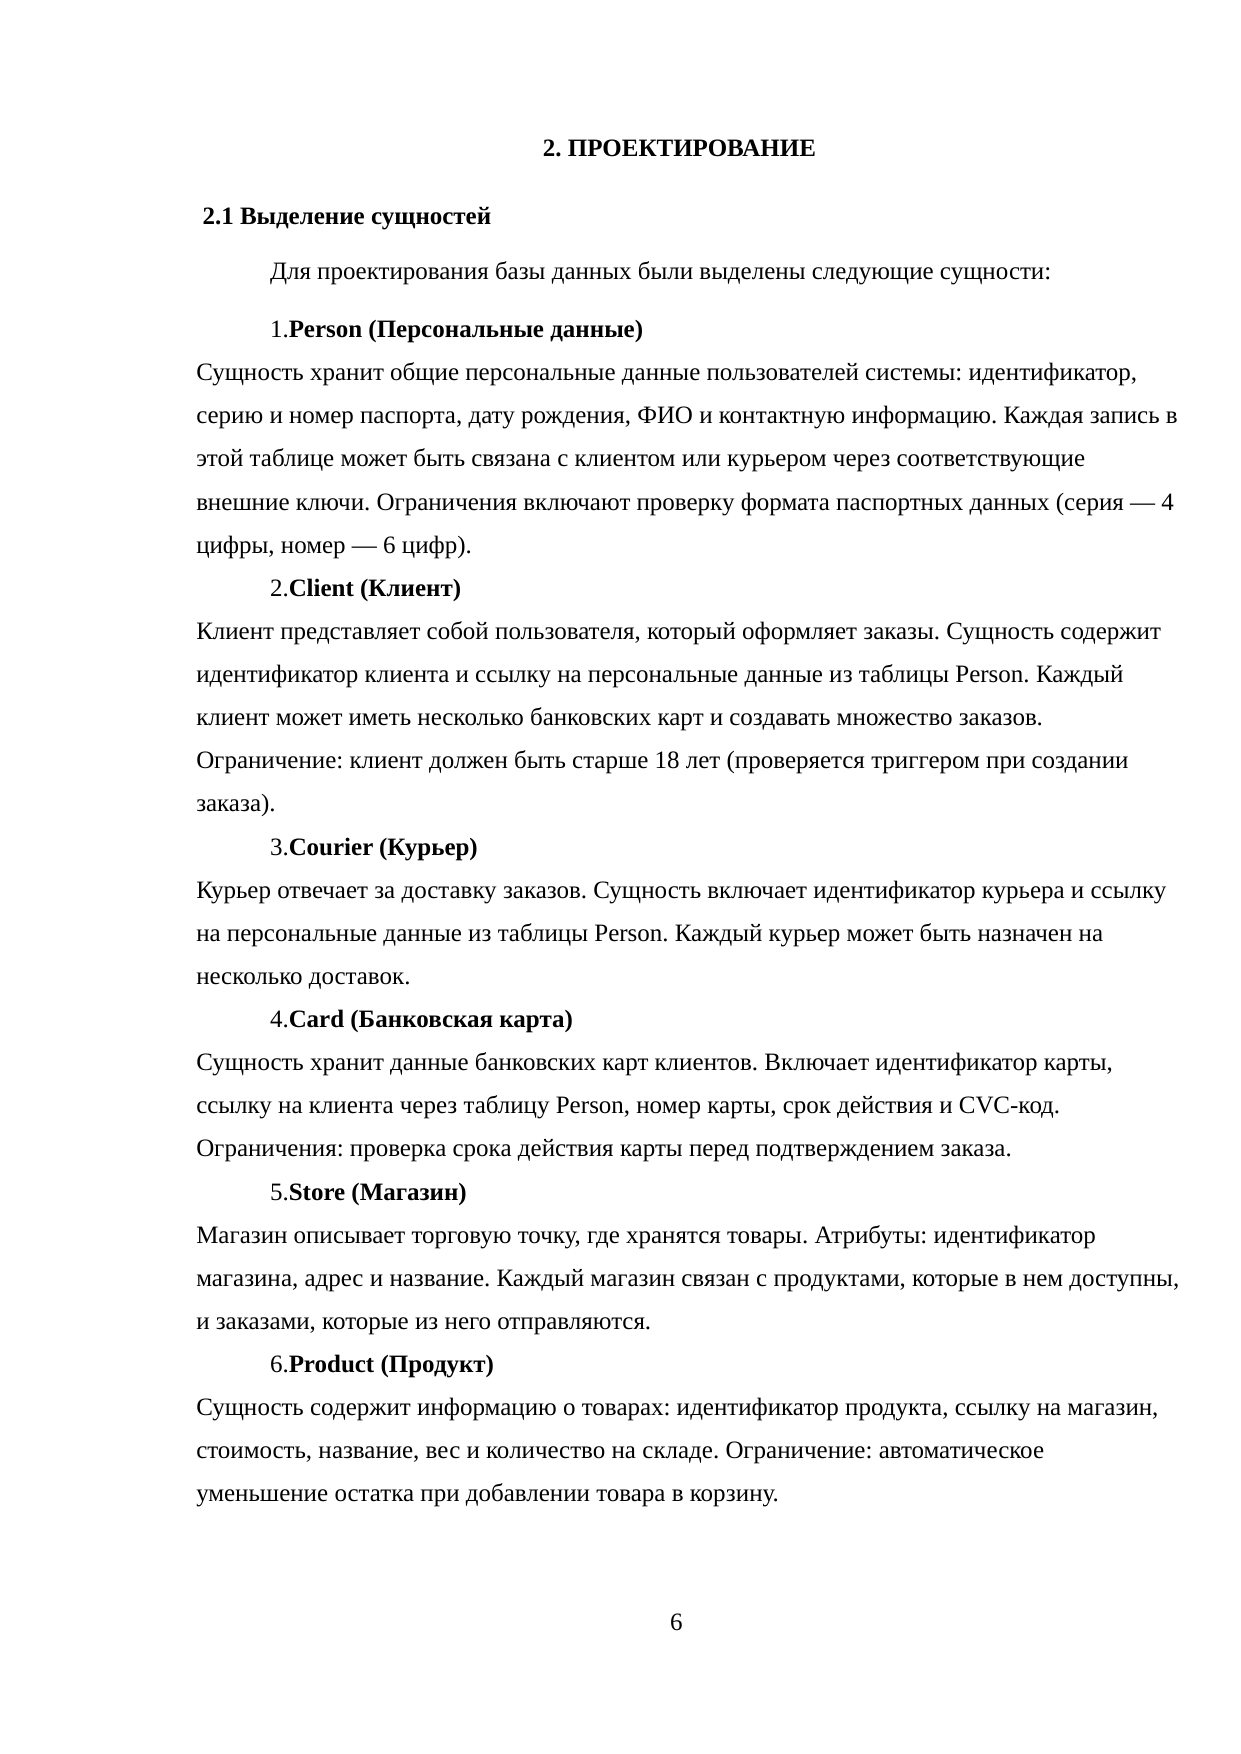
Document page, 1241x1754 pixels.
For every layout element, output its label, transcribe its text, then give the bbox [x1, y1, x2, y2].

subtitle 2. ПРОЕКТИРОВАНИЕ [177, 133, 1181, 161]
list Product (Продукт) Сущность содержит информацию о товарах: идентификатор продукта, ссылку на магазин, стоимость, название, вес и количество на складе. Ограничение: автоматическое уменьшение остатка при добавлении товара в корзину. [177, 1417, 1181, 1575]
list Card (Банковская карта) Сущность хранит данные банковских карт клиентов. Включает идентификатор карты, ссылку на клиента через таблицу Person, номер карты, срок действия и CVC-код. Ограничения: проверка срока действия карты перед подтверждением заказа. [177, 1072, 1181, 1230]
list Client (Клиент) Клиент представляет собой пользователя, который оформляет заказы. Сущность содержит идентификатор клиента и ссылку на персональные данные из таблицы Person. Каждый клиент может иметь несколько банковских карт и создавать множество заказов. Ограничение: клиент должен быть старше 18 лет (проверяется триггером при создании заказа). [177, 641, 1181, 885]
text Для проектирования базы данных были выделены следующие сущности: [196, 324, 1181, 353]
list Courier (Курьер) Курьер отвечает за доставку заказов. Сущность включает идентификатор курьера и ссылку на персональные данные из таблицы Person. Каждый курьер может быть назначен на несколько доставок. [177, 900, 1181, 1058]
subtitle 2.1 Выделение сущностей [202, 201, 1181, 229]
list Store (Магазин) Магазин описывает торговую точку, где хранятся товары. Атрибуты: идентификатор магазина, адрес и название. Каждый магазин связан с продуктами, которые в нем доступны, и заказами, которые из него отправляются. [177, 1245, 1181, 1403]
list Person (Персональные данные) Сущность хранит общие персональные данные пользователей системы: идентификатор, серию и номер паспорта, дату рождения, ФИО и контактную информацию. Каждая запись в этой таблице может быть связана с клиентом или курьером через соответствующие внешние ключи. Ограничения включают проверку формата паспортных данных (серия — 4 цифры, номер — 6 цифр). [177, 382, 1181, 627]
